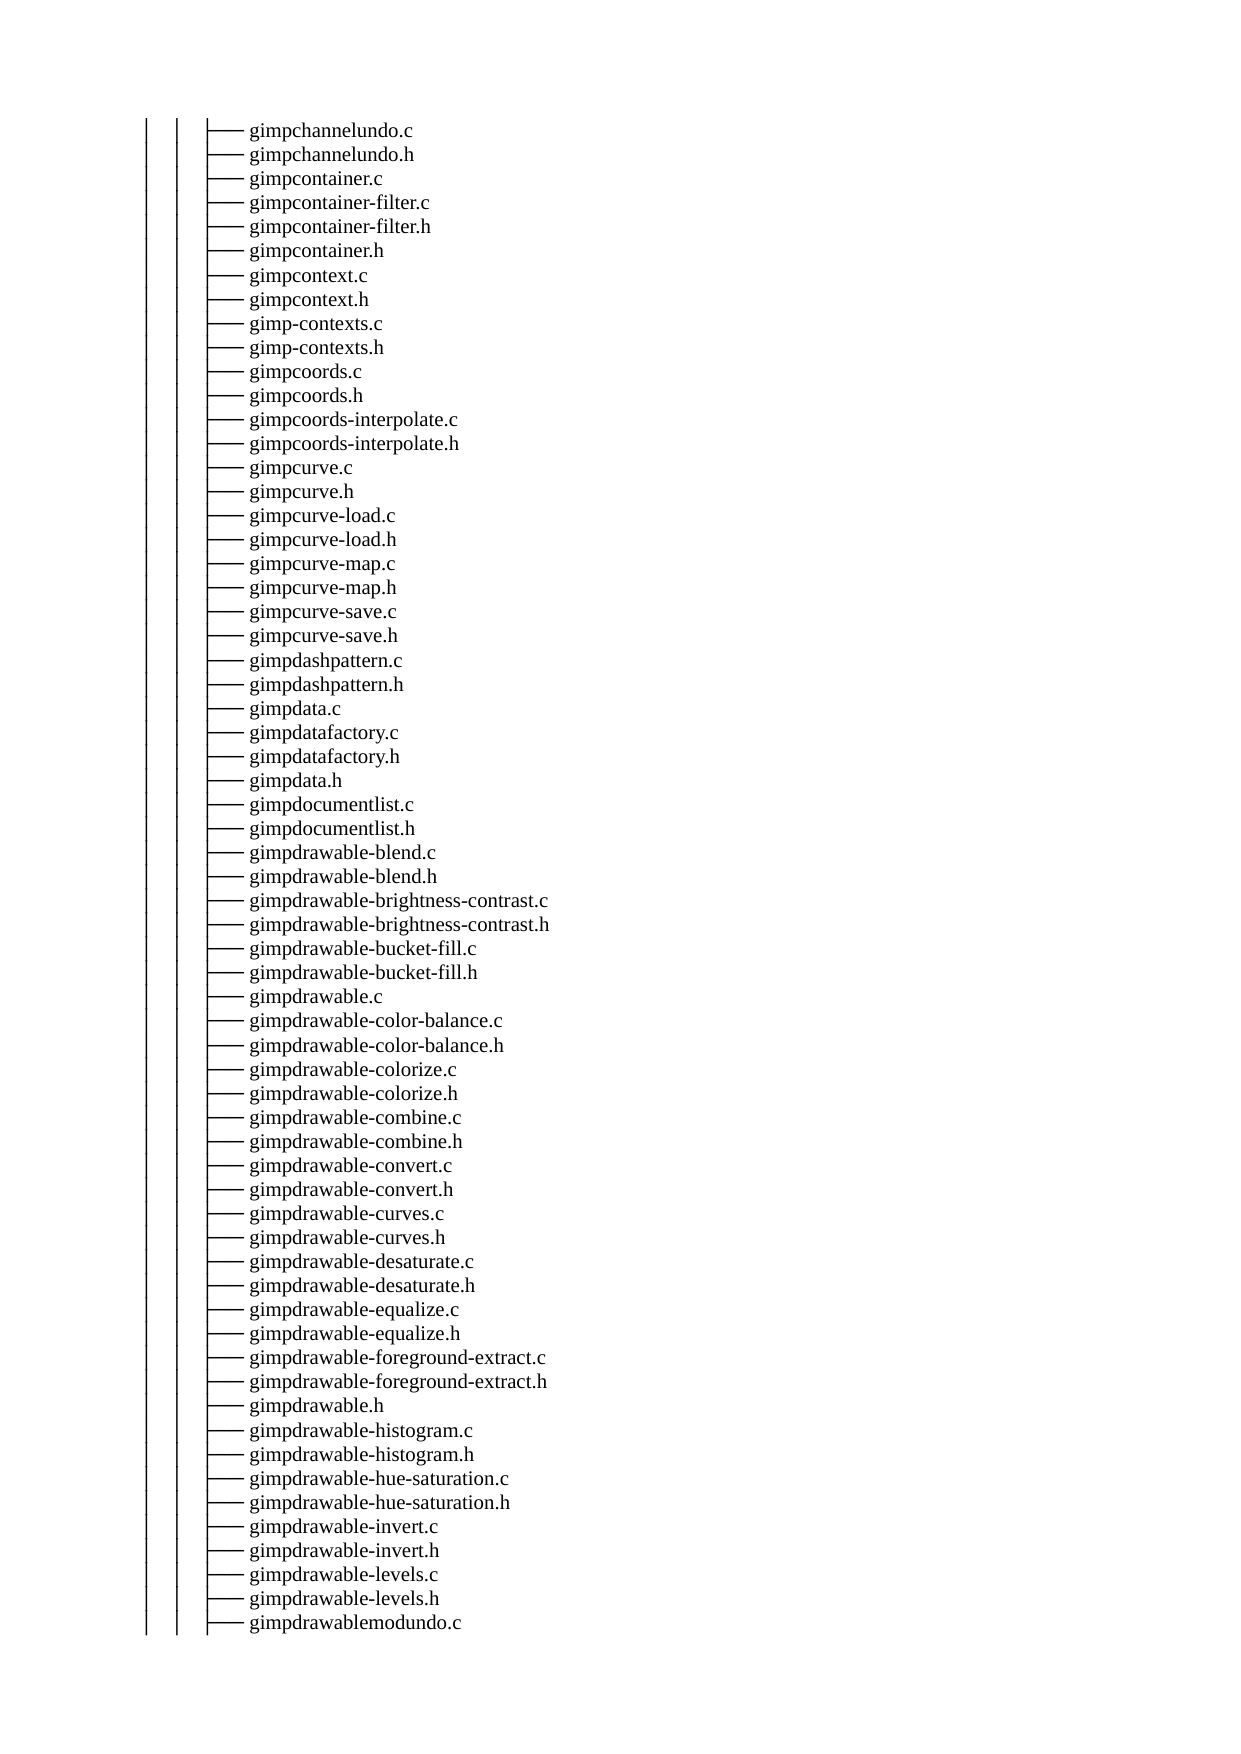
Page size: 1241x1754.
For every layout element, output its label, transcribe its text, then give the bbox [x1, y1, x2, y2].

text │ │ ├── gimpcurve-map.c [177, 551, 207, 575]
text │ │ ├── gimpcontext.h [118, 287, 146, 311]
text │ │ ├── gimpcoords-interpolate.c [147, 407, 176, 431]
text │ │ ├── gimpdrawable-invert.c [208, 1514, 1122, 1538]
text │ │ ├── gimpdatafactory.h [118, 744, 146, 768]
text │ │ ├── gimpcurve-map.c [118, 551, 146, 575]
text │ │ ├── gimpdrawable.c [208, 984, 1122, 1008]
text │ │ ├── gimpdrawable-desaturate.h [208, 1273, 1122, 1297]
text │ │ ├── gimpdrawable-brightness-contrast.h [208, 912, 1122, 936]
text │ │ ├── gimpdrawable-convert.c [147, 1153, 176, 1177]
text │ │ ├── gimpdrawable-levels.c [118, 1562, 146, 1586]
text │ │ ├── gimpdrawable-curves.c [177, 1201, 207, 1225]
text │ │ ├── gimp-contexts.h [177, 335, 207, 359]
text │ │ ├── gimpdrawable-invert.h [118, 1538, 146, 1562]
text │ │ ├── gimpcontainer.h [177, 238, 207, 262]
text │ │ ├── gimpdrawable-hue-saturation.h [208, 1490, 1122, 1514]
text │ │ ├── gimpcontainer-filter.h [208, 214, 1122, 238]
text │ │ ├── gimpcurve.h [118, 479, 146, 503]
text │ │ ├── gimpdrawable-colorize.h [147, 1081, 176, 1105]
text │ │ ├── gimpdrawable-blend.h [147, 864, 176, 888]
text │ │ ├── gimpcoords.h [208, 383, 1122, 407]
text │ │ ├── gimpdrawable-equalize.c [177, 1297, 207, 1321]
text │ │ ├── gimpcurve-load.c [208, 503, 1122, 527]
text │ │ ├── gimpchannelundo.h [177, 142, 207, 166]
text │ │ ├── gimpdrawable-histogram.c [208, 1417, 1122, 1442]
text │ │ ├── gimpdrawable-color-balance.h [147, 1032, 176, 1057]
text │ │ ├── gimpdata.h [118, 768, 146, 792]
text │ │ ├── gimpdrawable-bucket-fill.c [177, 936, 207, 960]
text │ │ ├── gimpdrawable-invert.h [208, 1538, 1122, 1562]
text │ │ ├── gimpdrawable-equalize.c [147, 1297, 176, 1321]
text │ │ ├── gimpcurve-save.h [147, 623, 176, 647]
text │ │ ├── gimpdrawable-colorize.h [208, 1081, 1122, 1105]
text │ │ ├── gimpcurve.h [177, 479, 207, 503]
text │ │ ├── gimp-contexts.h [118, 335, 146, 359]
text │ │ ├── gimpcurve-load.h [177, 527, 207, 551]
text │ │ ├── gimpdrawable-blend.c [147, 840, 176, 864]
text │ │ ├── gimpdatafactory.c [147, 720, 176, 744]
text │ │ ├── gimpcontainer.h [118, 238, 146, 262]
text │ │ ├── gimpdrawable-histogram.c [147, 1417, 176, 1442]
text │ │ ├── gimpdrawable-foreground-extract.h [208, 1369, 1122, 1393]
text │ │ ├── gimpdashpattern.h [118, 672, 146, 696]
text │ │ ├── gimpdrawable-convert.h [208, 1177, 1122, 1201]
text │ │ ├── gimpdrawable-curves.c [208, 1201, 1122, 1225]
text │ │ ├── gimpcoords.h [177, 383, 207, 407]
text │ │ ├── gimpdrawablemodundo.c [147, 1610, 176, 1634]
text │ │ ├── gimpcontainer.h [208, 238, 1122, 262]
text │ │ ├── gimpcurve.c [118, 455, 146, 479]
text │ │ ├── gimpdrawable-color-balance.h [177, 1032, 207, 1057]
text │ │ ├── gimpcontainer.c [177, 166, 207, 190]
text │ │ ├── gimp-contexts.c [118, 311, 146, 335]
text │ │ ├── gimpdrawable-combine.h [147, 1129, 176, 1153]
text │ │ ├── gimpdata.h [177, 768, 207, 792]
text │ │ ├── gimpcontext.c [147, 262, 176, 287]
text │ │ ├── gimpdashpattern.c [147, 647, 176, 672]
text │ │ ├── gimpcoords.c [118, 359, 146, 383]
text │ │ ├── gimpdrawable-invert.h [147, 1538, 176, 1562]
text │ │ ├── gimpdrawable-foreground-extract.c [208, 1345, 1122, 1369]
text │ │ ├── gimpcoords.c [177, 359, 207, 383]
text │ │ ├── gimpdrawable.h [118, 1393, 146, 1417]
text │ │ ├── gimpdrawable-levels.c [208, 1562, 1122, 1586]
text │ │ ├── gimpdata.c [208, 696, 1122, 720]
text │ │ ├── gimpdrawable-desaturate.c [177, 1249, 207, 1273]
text │ │ ├── gimpdocumentlist.h [118, 816, 146, 840]
text │ │ ├── gimpcontainer.c [147, 166, 176, 190]
text │ │ ├── gimpdrawable-curves.h [118, 1225, 146, 1249]
text │ │ ├── gimpdrawable-histogram.c [177, 1417, 207, 1442]
text │ │ ├── gimpdrawable-invert.c [118, 1514, 146, 1538]
text │ │ ├── gimpcoords-interpolate.h [208, 431, 1122, 455]
text │ │ ├── gimpdocumentlist.c [177, 792, 207, 816]
text │ │ ├── gimpdrawable-curves.c [118, 1201, 146, 1225]
text │ │ ├── gimpcontainer-filter.h [147, 214, 176, 238]
text │ │ ├── gimpdrawable-bucket-fill.c [147, 936, 176, 960]
text │ │ ├── gimp-contexts.h [208, 335, 1122, 359]
text │ │ ├── gimpdrawable-hue-saturation.c [208, 1466, 1122, 1490]
text │ │ ├── gimpdashpattern.h [147, 672, 176, 696]
text │ │ ├── gimpdocumentlist.h [208, 816, 1122, 840]
text │ │ ├── gimpdrawable-invert.c [177, 1514, 207, 1538]
text │ │ ├── gimpcurve-save.h [208, 623, 1122, 647]
text │ │ ├── gimpcoords-interpolate.c [208, 407, 1122, 431]
text │ │ ├── gimpcurve-map.c [208, 551, 1122, 575]
text │ │ ├── gimpcurve-load.c [147, 503, 176, 527]
text │ │ ├── gimpdrawable-color-balance.c [177, 1008, 207, 1032]
text │ │ ├── gimpdrawable-levels.h [118, 1586, 146, 1610]
text │ │ ├── gimpdrawable-desaturate.h [118, 1273, 146, 1297]
text │ │ ├── gimpdatafactory.c [208, 720, 1122, 744]
text │ │ ├── gimpdrawablemodundo.c [177, 1610, 207, 1634]
text │ │ ├── gimpdashpattern.h [177, 672, 207, 696]
text │ │ ├── gimpchannelundo.h [147, 142, 176, 166]
text │ │ ├── gimpdrawable-levels.c [177, 1562, 207, 1586]
text │ │ ├── gimp-contexts.h [147, 335, 176, 359]
text │ │ ├── gimpdrawable-equalize.h [177, 1321, 207, 1345]
text │ │ ├── gimpdrawable-combine.h [208, 1129, 1122, 1153]
text │ │ ├── gimpcontainer-filter.c [118, 190, 146, 214]
text │ │ ├── gimpdrawable-color-balance.c [208, 1008, 1122, 1032]
text │ │ ├── gimpcurve-load.c [177, 503, 207, 527]
text │ │ ├── gimpdrawable-blend.h [118, 864, 146, 888]
text │ │ ├── gimpdrawable-combine.c [177, 1105, 207, 1129]
text │ │ ├── gimpdrawable-colorize.c [147, 1057, 176, 1081]
text │ │ ├── gimpdrawable-bucket-fill.c [208, 936, 1122, 960]
text │ │ ├── gimpdrawable-blend.c [118, 840, 146, 864]
text │ │ ├── gimpdrawable-curves.c [147, 1201, 176, 1225]
text │ │ ├── gimpcoords-interpolate.h [118, 431, 146, 455]
text │ │ ├── gimpdrawable-levels.c [147, 1562, 176, 1586]
text │ │ ├── gimpdata.h [208, 768, 1122, 792]
text │ │ ├── gimpdrawable-equalize.c [118, 1297, 146, 1321]
text │ │ ├── gimpcontext.h [147, 287, 176, 311]
text │ │ ├── gimpdrawable.h [208, 1393, 1122, 1417]
text │ │ ├── gimpdrawable-histogram.h [177, 1442, 207, 1466]
text │ │ ├── gimpdrawable-combine.c [208, 1105, 1122, 1129]
text │ │ ├── gimpcoords.c [208, 359, 1122, 383]
text │ │ ├── gimpcurve-save.h [118, 623, 146, 647]
text │ │ ├── gimpcontext.c [118, 262, 146, 287]
text │ │ ├── gimpdashpattern.c [177, 647, 207, 672]
text │ │ ├── gimpdrawable-levels.h [147, 1586, 176, 1610]
text │ │ ├── gimpdrawable.h [177, 1393, 207, 1417]
text │ │ ├── gimpcontainer-filter.h [177, 214, 207, 238]
text │ │ ├── gimpcurve-map.h [118, 575, 146, 599]
text │ │ ├── gimpcontext.h [177, 287, 207, 311]
text │ │ ├── gimpdashpattern.h [208, 672, 1122, 696]
text │ │ ├── gimpdrawable-histogram.h [208, 1442, 1122, 1466]
text │ │ ├── gimpcontainer-filter.c [177, 190, 207, 214]
text │ │ ├── gimpdrawable-blend.h [208, 864, 1122, 888]
text │ │ ├── gimpcoords.c [147, 359, 176, 383]
text │ │ ├── gimpchannelundo.c [118, 118, 146, 142]
text │ │ ├── gimpcoords-interpolate.c [177, 407, 207, 431]
text │ │ ├── gimpdocumentlist.c [118, 792, 146, 816]
text │ │ ├── gimpdashpattern.c [118, 647, 146, 672]
text │ │ ├── gimpcurve-save.c [147, 599, 176, 623]
text │ │ ├── gimpcontainer.c [208, 166, 1122, 190]
text │ │ ├── gimpcontext.c [177, 262, 207, 287]
text │ │ ├── gimpdata.c [177, 696, 207, 720]
text │ │ ├── gimpdrawable-combine.h [118, 1129, 146, 1153]
text │ │ ├── gimpcoords-interpolate.h [147, 431, 176, 455]
text │ │ ├── gimpdrawable-invert.c [147, 1514, 176, 1538]
text │ │ ├── gimpcurve-save.c [177, 599, 207, 623]
text │ │ ├── gimp-contexts.c [147, 311, 176, 335]
text │ │ ├── gimpdata.h [147, 768, 176, 792]
text │ │ ├── gimpcontainer-filter.c [147, 190, 176, 214]
text │ │ ├── gimpdrawable-levels.h [177, 1586, 207, 1610]
text │ │ ├── gimpdrawable-colorize.c [177, 1057, 207, 1081]
text │ │ ├── gimpdrawable-equalize.h [147, 1321, 176, 1345]
text │ │ ├── gimpcurve-map.h [177, 575, 207, 599]
text │ │ ├── gimpcoords.h [147, 383, 176, 407]
text │ │ ├── gimpdrawable-blend.h [177, 864, 207, 888]
text │ │ ├── gimpdrawable-combine.c [118, 1105, 146, 1129]
text │ │ ├── gimpcurve-load.h [208, 527, 1122, 551]
text │ │ ├── gimpdatafactory.c [118, 720, 146, 744]
text │ │ ├── gimpdatafactory.h [177, 744, 207, 768]
text │ │ ├── gimpcurve.c [177, 455, 207, 479]
text │ │ ├── gimpdocumentlist.h [147, 816, 176, 840]
text │ │ ├── gimpcoords-interpolate.c [118, 407, 146, 431]
text │ │ ├── gimpcurve-map.h [208, 575, 1122, 599]
text │ │ ├── gimpdrawable-bucket-fill.h [147, 960, 176, 984]
text │ │ ├── gimpdrawablemodundo.c [118, 1610, 146, 1634]
text │ │ ├── gimpcontainer-filter.h [118, 214, 146, 238]
text │ │ ├── gimpdrawable-convert.h [118, 1177, 146, 1201]
text │ │ ├── gimpdatafactory.h [208, 744, 1122, 768]
text │ │ ├── gimpdrawable.c [118, 984, 146, 1008]
text │ │ ├── gimpdrawable-curves.h [208, 1225, 1122, 1249]
text │ │ ├── gimpdrawable-histogram.h [147, 1442, 176, 1466]
text │ │ ├── gimpdrawable-histogram.h [118, 1442, 146, 1466]
text │ │ ├── gimpdrawable-convert.h [147, 1177, 176, 1201]
text │ │ ├── gimpdocumentlist.c [208, 792, 1122, 816]
text │ │ ├── gimpdrawable-desaturate.c [118, 1249, 146, 1273]
text │ │ ├── gimpdocumentlist.h [177, 816, 207, 840]
text │ │ ├── gimpdrawable-convert.c [177, 1153, 207, 1177]
text │ │ ├── gimpcurve-save.c [208, 599, 1122, 623]
text │ │ ├── gimpdrawable-convert.c [208, 1153, 1122, 1177]
text │ │ ├── gimpcurve-map.c [147, 551, 176, 575]
text │ │ ├── gimpdrawable-bucket-fill.h [208, 960, 1122, 984]
text │ │ ├── gimpcontainer-filter.c [208, 190, 1122, 214]
text │ │ ├── gimpdata.c [118, 696, 146, 720]
text │ │ ├── gimpcontainer.h [147, 238, 176, 262]
text │ │ ├── gimpdrawable-levels.h [208, 1586, 1122, 1610]
text │ │ ├── gimpdrawable-desaturate.c [147, 1249, 176, 1273]
text │ │ ├── gimpcurve.c [147, 455, 176, 479]
text │ │ ├── gimpdatafactory.h [147, 744, 176, 768]
text │ │ ├── gimpdrawable.h [147, 1393, 176, 1417]
text │ │ ├── gimpcontainer.c [118, 166, 146, 190]
text │ │ ├── gimpdrawable-colorize.c [208, 1057, 1122, 1081]
text │ │ ├── gimpdrawable-curves.h [147, 1225, 176, 1249]
text │ │ ├── gimpdrawable-brightness-contrast.c [208, 888, 1122, 912]
text │ │ ├── gimpdrawable-histogram.c [118, 1417, 146, 1442]
text │ │ ├── gimpdrawable-bucket-fill.h [177, 960, 207, 984]
text │ │ ├── gimpdrawable.c [147, 984, 176, 1008]
text │ │ ├── gimpchannelundo.c [177, 118, 207, 142]
text │ │ ├── gimpdrawable-colorize.h [177, 1081, 207, 1105]
text │ │ ├── gimpdrawablemodundo.c [208, 1610, 1122, 1634]
text │ │ ├── gimpcurve.h [147, 479, 176, 503]
text │ │ ├── gimpcurve-save.h [177, 623, 207, 647]
text │ │ ├── gimpdrawable.c [177, 984, 207, 1008]
text │ │ ├── gimpcurve-load.h [147, 527, 176, 551]
text │ │ ├── gimpdrawable-colorize.c [118, 1057, 146, 1081]
text │ │ ├── gimp-contexts.c [208, 311, 1122, 335]
text │ │ ├── gimpdrawable-invert.h [177, 1538, 207, 1562]
text │ │ ├── gimpcontext.c [208, 262, 1122, 287]
text │ │ ├── gimpcontext.h [208, 287, 1122, 311]
text │ │ ├── gimpchannelundo.c [208, 118, 1122, 142]
text │ │ ├── gimpdrawable-convert.h [177, 1177, 207, 1201]
text │ │ ├── gimpdata.c [147, 696, 176, 720]
text │ │ ├── gimpcurve-save.c [118, 599, 146, 623]
text │ │ ├── gimpcurve-map.h [147, 575, 176, 599]
text │ │ ├── gimpdrawable-equalize.c [208, 1297, 1122, 1321]
text │ │ ├── gimpcurve-load.h [118, 527, 146, 551]
text │ │ ├── gimpdrawable-equalize.h [208, 1321, 1122, 1345]
text │ │ ├── gimp-contexts.c [177, 311, 207, 335]
text │ │ ├── gimpdrawable-convert.c [118, 1153, 146, 1177]
text │ │ ├── gimpcurve.c [208, 455, 1122, 479]
text │ │ ├── gimpdashpattern.c [208, 647, 1122, 672]
text │ │ ├── gimpdrawable-desaturate.h [177, 1273, 207, 1297]
text │ │ ├── gimpdrawable-blend.c [208, 840, 1122, 864]
text │ │ ├── gimpdrawable-equalize.h [118, 1321, 146, 1345]
text │ │ ├── gimpcoords-interpolate.h [177, 431, 207, 455]
text │ │ ├── gimpcurve.h [208, 479, 1122, 503]
text │ │ ├── gimpdrawable-curves.h [177, 1225, 207, 1249]
text │ │ ├── gimpcurve-load.c [118, 503, 146, 527]
text │ │ ├── gimpdrawable-colorize.h [118, 1081, 146, 1105]
text │ │ ├── gimpcoords.h [118, 383, 146, 407]
text │ │ ├── gimpchannelundo.c [147, 118, 176, 142]
text │ │ ├── gimpdatafactory.c [177, 720, 207, 744]
text │ │ ├── gimpdrawable-color-balance.h [208, 1032, 1122, 1057]
text │ │ ├── gimpdrawable-desaturate.h [147, 1273, 176, 1297]
text │ │ ├── gimpchannelundo.h [118, 142, 146, 166]
text │ │ ├── gimpdrawable-desaturate.c [208, 1249, 1122, 1273]
text │ │ ├── gimpdrawable-blend.c [177, 840, 207, 864]
text │ │ ├── gimpdocumentlist.c [147, 792, 176, 816]
text │ │ ├── gimpdrawable-combine.c [147, 1105, 176, 1129]
text │ │ ├── gimpdrawable-combine.h [177, 1129, 207, 1153]
text │ │ ├── gimpchannelundo.h [208, 142, 1122, 166]
